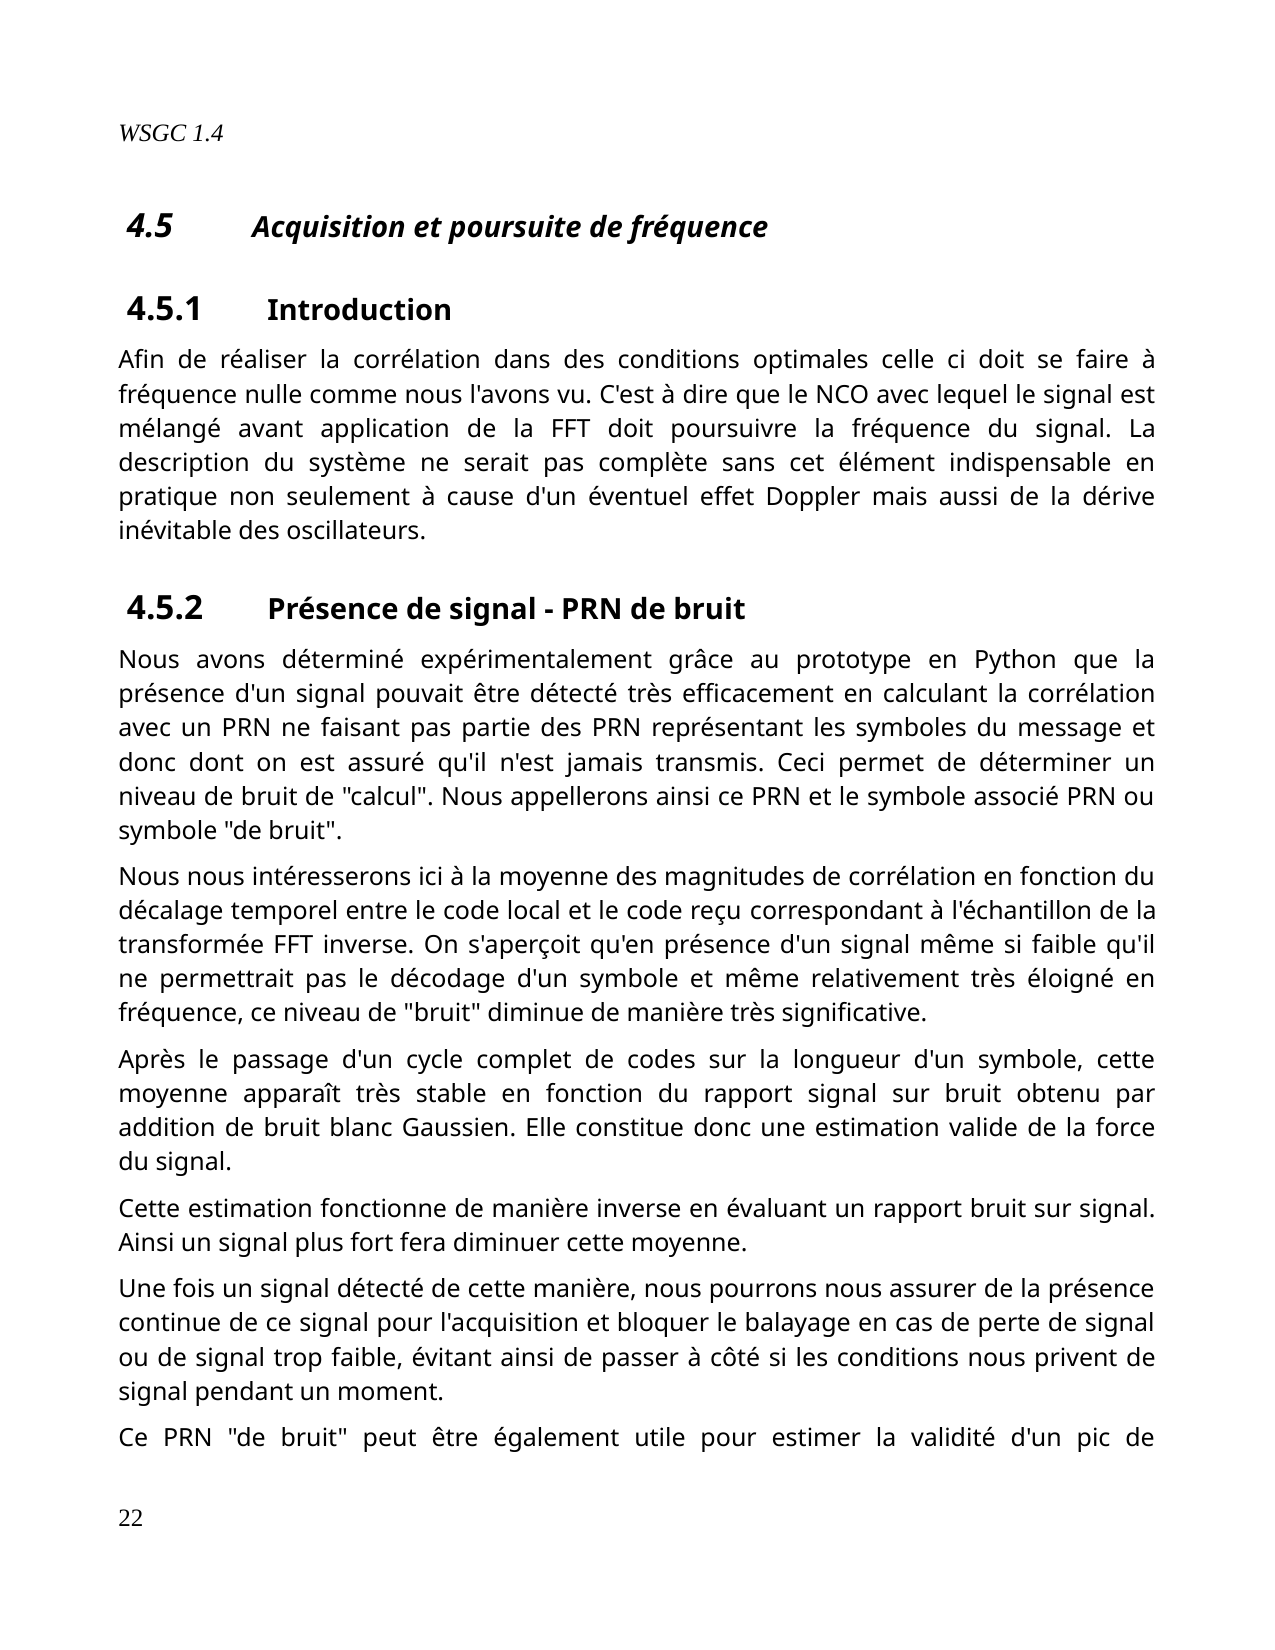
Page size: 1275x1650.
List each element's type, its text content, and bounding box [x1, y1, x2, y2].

subtitle Présence de signal - PRN de bruit [118, 584, 1157, 629]
text Cette estimation fonctionne de manière inverse en évaluant un rapport bruit sur signal. Ainsi un signal plus fort fera diminuer cette moyenne. [118, 1190, 1157, 1258]
subtitle Introduction [118, 284, 1157, 330]
text Nous nous intéresserons ici à la moyenne des magnitudes de corrélation en fonction du décalage temporel entre le code local et le code reçu correspondant à l'échantillon de la transformée FFT inverse. On s'aperçoit qu'en présence d'un signal même si faible qu'il ne permettrait pas le décodage d'un symbole et même relativement très éloigné en fréquence, ce niveau de "bruit" diminue de manière très significative. [118, 859, 1157, 1029]
text Ce PRN "de bruit" peut être également utile pour estimer la validité d'un pic de [118, 1420, 1157, 1454]
text Nous avons déterminé expérimentalement grâce au prototype en Python que la présence d'un signal pouvait être détecté très efficacement en calculant la corrélation avec un PRN ne faisant pas partie des PRN représentant les symboles du message et donc dont on est assuré qu'il n'est jamais transmis. Ceci permet de déterminer un niveau de bruit de "calcul". Nous appellerons ainsi ce PRN et le symbole associé PRN ou symbole "de bruit". [118, 642, 1157, 846]
subtitle Acquisition et poursuite de fréquence [118, 201, 1157, 247]
text Afin de réaliser la corrélation dans des conditions optimales celle ci doit se faire à fréquence nulle comme nous l'avons vu. C'est à dire que le NCO avec lequel le signal est mélangé avant application de la FFT doit poursuivre la fréquence du signal. La description du système ne serait pas complète sans cet élément indispensable en pratique non seulement à cause d'un éventuel effet Doppler mais aussi de la dérive inévitable des oscillateurs. [118, 342, 1157, 547]
text Après le passage d'un cycle complet de codes sur la longueur d'un symbole, cette moyenne apparaît très stable en fonction du rapport signal sur bruit obtenu par addition de bruit blanc Gaussien. Elle constitue donc une estimation valide de la force du signal. [118, 1042, 1157, 1178]
text Une fois un signal détecté de cette manière, nous pourrons nous assurer de la présence continue de ce signal pour l'acquisition et bloquer le balayage en cas de perte de signal ou de signal trop faible, évitant ainsi de passer à côté si les conditions nous privent de signal pendant un moment. [118, 1271, 1157, 1407]
